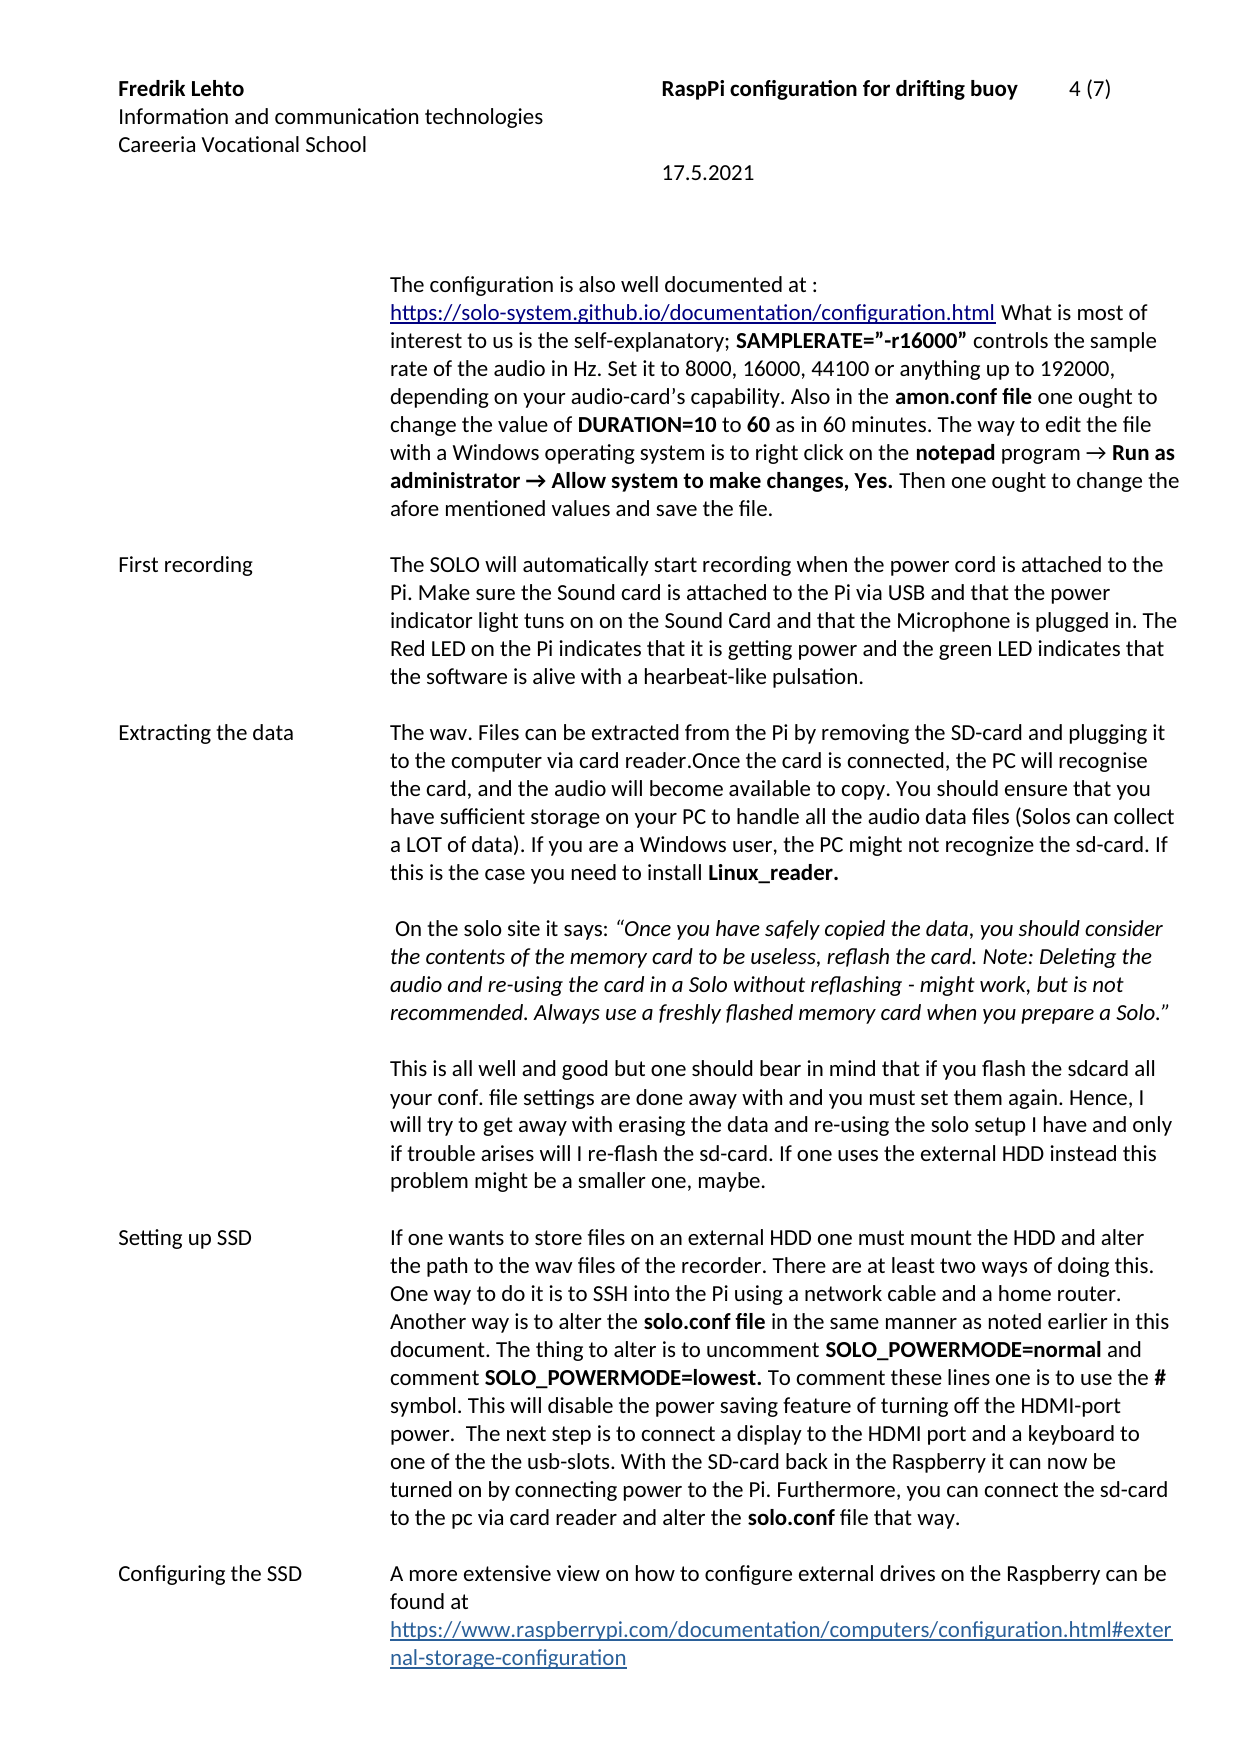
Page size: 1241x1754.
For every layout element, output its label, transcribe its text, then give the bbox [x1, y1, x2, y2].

text The configuration is also well documented at : https://solo-system.github.io/documentation/configuration.html What is most of interest to us is the self-explanatory; SAMPLERATE=”-r16000” controls the sample rate of the audio in Hz. Set it to 8000, 16000, 44100 or anything up to 192000, depending on your audio-card’s capability. Also in the amon.conf file one ought to change the value of DURATION=10 to 60 as in 60 minutes. The way to edit the file with a Windows operating system is to right click on the notepad program → Run as administrator → Allow system to make changes, Yes. Then one ought to change the afore mentioned values and save the file. [118, 270, 1181, 522]
text This is all well and good but one should bear in mind that if you flash the sdcard all your conf. file settings are done away with and you must set them again. Hence, I will try to get away with erasing the data and re-using the solo setup I have and only if trouble arises will I re-flash the sd-card. If one uses the external HDD instead this problem might be a smaller one, maybe. [118, 1054, 1181, 1195]
text Setting up SSD If one wants to store files on an external HDD one must mount the HDD and alter the path to the wav files of the recorder. There are at least two ways of doing this. One way to do it is to SSH into the Pi using a network cable and a home router. Another way is to alter the solo.conf file in the same manner as noted earlier in this document. The thing to alter is to uncomment SOLO_POWERMODE=normal and comment SOLO_POWERMODE=lowest. To comment these lines one is to use the # symbol. This will disable the power saving feature of turning off the HDMI-port power. The next step is to connect a display to the HDMI port and a keyboard to one of the the usb-slots. With the SD-card back in the Raspberry it can now be turned on by connecting power to the Pi. Furthermore, you can connect the sd-card to the pc via card reader and alter the solo.conf file that way. [118, 1223, 1181, 1531]
text On the solo site it says: “Once you have safely copied the data, you should consider the contents of the memory card to be useless, reflash the card. Note: Deleting the audio and re-using the card in a Solo without reflashing - might work, but is not recommended. Always use a freshly flashed memory card when you prepare a Solo.” [118, 914, 1181, 1027]
text Extracting the data The wav. Files can be extracted from the Pi by removing the SD-card and plugging it to the computer via card reader.Once the card is connected, the PC will recognise the card, and the audio will become available to copy. You should ensure that you have sufficient storage on your PC to handle all the audio data files (Solos can collect a LOT of data). If you are a Windows user, the PC might not recognize the sd-card. If this is the case you need to install Linux_reader. [118, 718, 1181, 886]
text Configuring the SSD A more extensive view on how to configure external drives on the Raspberry can be found at https://www.raspberrypi.com/documentation/computers/configuration.html#external-storage-configuration [118, 1559, 1181, 1671]
text First recording The SOLO will automatically start recording when the power cord is attached to the Pi. Make sure the Sound card is attached to the Pi via USB and that the power indicator light tuns on on the Sound Card and that the Microphone is plugged in. The Red LED on the Pi indicates that it is getting power and the green LED indicates that the software is alive with a hearbeat-like pulsation. [118, 550, 1181, 690]
